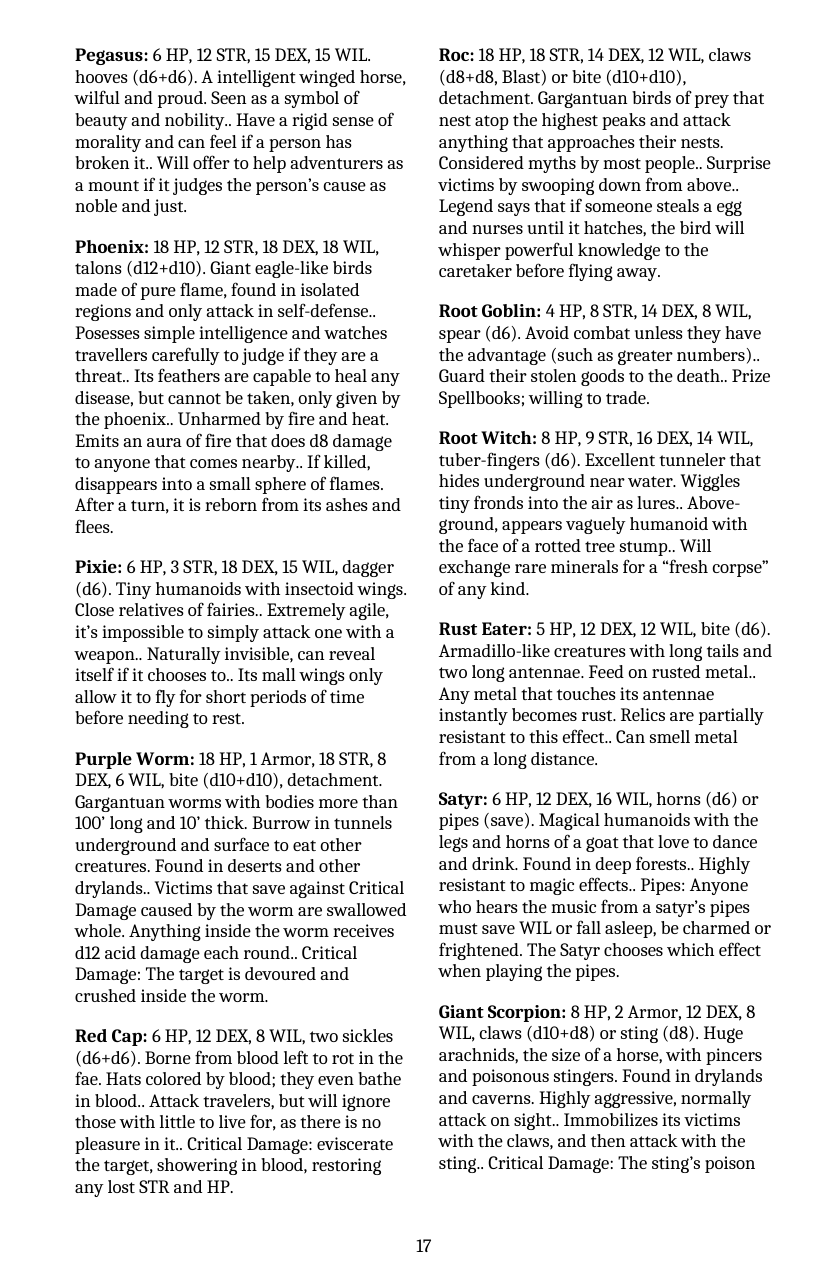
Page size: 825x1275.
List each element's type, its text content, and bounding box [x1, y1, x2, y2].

text Giant Scorpion: 8 HP, 2 Armor, 12 DEX, 8 WIL, claws (d10+d8) or sting (d8). Huge arachnids, the size of a horse, with pincers and poisonous stingers. Found in drylands and caverns. Highly aggressive, normally attack on sight.. Immobilizes its victims with the claws, and then attack with the sting.. Critical Damage: The sting’s poison [439, 1001, 772, 1174]
text Root Witch: 8 HP, 9 STR, 16 DEX, 14 WIL, tuber-fingers (d6). Excellent tunneler that hides underground near water. Wiggles tiny fronds into the air as lures.. Above-ground, appears vaguely humanoid with the face of a rotted tree stump.. Will exchange rare minerals for a “fresh corpse” of any kind. [439, 427, 772, 600]
text Roc: 18 HP, 18 STR, 14 DEX, 12 WIL, claws (d8+d8, Blast) or bite (d10+d10), detachment. Gargantuan birds of prey that nest atop the highest peaks and attack anything that approaches their nests. Considered myths by most people.. Surprise victims by swooping down from above.. Legend says that if someone steals a egg and nurses until it hatches, the bird will whisper powerful knowledge to the caretaker before flying away. [439, 45, 772, 282]
text Red Cap: 6 HP, 12 DEX, 8 WIL, two sickles (d6+d6). Borne from blood left to rot in the fae. Hats colored by blood; they even bathe in blood.. Attack travelers, but will ignore those with little to live for, as there is no pleasure in it.. Critical Damage: eviscerate the target, showering in blood, restoring any lost STR and HP. [75, 1026, 409, 1198]
text Pegasus: 6 HP, 12 STR, 15 DEX, 15 WIL. hooves (d6+d6). A intelligent winged horse, wilful and proud. Seen as a symbol of beauty and nobility.. Have a rigid sense of morality and can feel if a person has broken it.. Will offer to help adventurers as a mount if it judges the person’s cause as noble and just. [75, 45, 409, 217]
text Rust Eater: 5 HP, 12 DEX, 12 WIL, bite (d6). Armadillo-like creatures with long tails and two long antennae. Feed on rusted metal.. Any metal that touches its antennae instantly becomes rust. Relics are partially resistant to this effect.. Can smell metal from a long distance. [439, 619, 772, 770]
text Phoenix: 18 HP, 12 STR, 18 DEX, 18 WIL, talons (d12+d10). Giant eagle-like birds made of pure flame, found in isolated regions and only attack in self-defense.. Posesses simple intelligence and watches travellers carefully to judge if they are a threat.. Its feathers are capable to heal any disease, but cannot be taken, only given by the phoenix.. Unharmed by fire and heat. Emits an aura of fire that does d8 damage to anyone that comes nearby.. If killed, disappears into a small sphere of flames. After a turn, it is reborn from its ashes and flees. [75, 236, 409, 538]
text Pixie: 6 HP, 3 STR, 18 DEX, 15 WIL, dagger (d6). Tiny humanoids with insectoid wings. Close relatives of fairies.. Extremely agile, it’s impossible to simply attack one with a weapon.. Naturally invisible, can reveal itself if it chooses to.. Its mall wings only allow it to fly for short periods of time before needing to rest. [75, 557, 409, 729]
text Root Goblin: 4 HP, 8 STR, 14 DEX, 8 WIL, spear (d6). Avoid combat unless they have the advantage (such as greater numbers).. Guard their stolen goods to the death.. Prize Spellbooks; willing to trade. [439, 301, 772, 409]
text Purple Worm: 18 HP, 1 Armor, 18 STR, 8 DEX, 6 WIL, bite (d10+d10), detachment. Gargantuan worms with bodies more than 100’ long and 10’ thick. Burrow in tunnels underground and surface to eat other creatures. Found in deserts and other drylands.. Victims that save against Critical Damage caused by the worm are swallowed whole. Anything inside the worm receives d12 acid damage each round.. Critical Damage: The target is devoured and crushed inside the worm. [75, 748, 409, 1007]
text Satyr: 6 HP, 12 DEX, 16 WIL, horns (d6) or pipes (save). Magical humanoids with the legs and horns of a goat that love to dance and drink. Found in deep forests.. Highly resistant to magic effects.. Pipes: Anyone who hears the music from a satyr’s pipes must save WIL or fall asleep, be charmed or frightened. The Satyr chooses which effect when playing the pipes. [439, 788, 772, 982]
